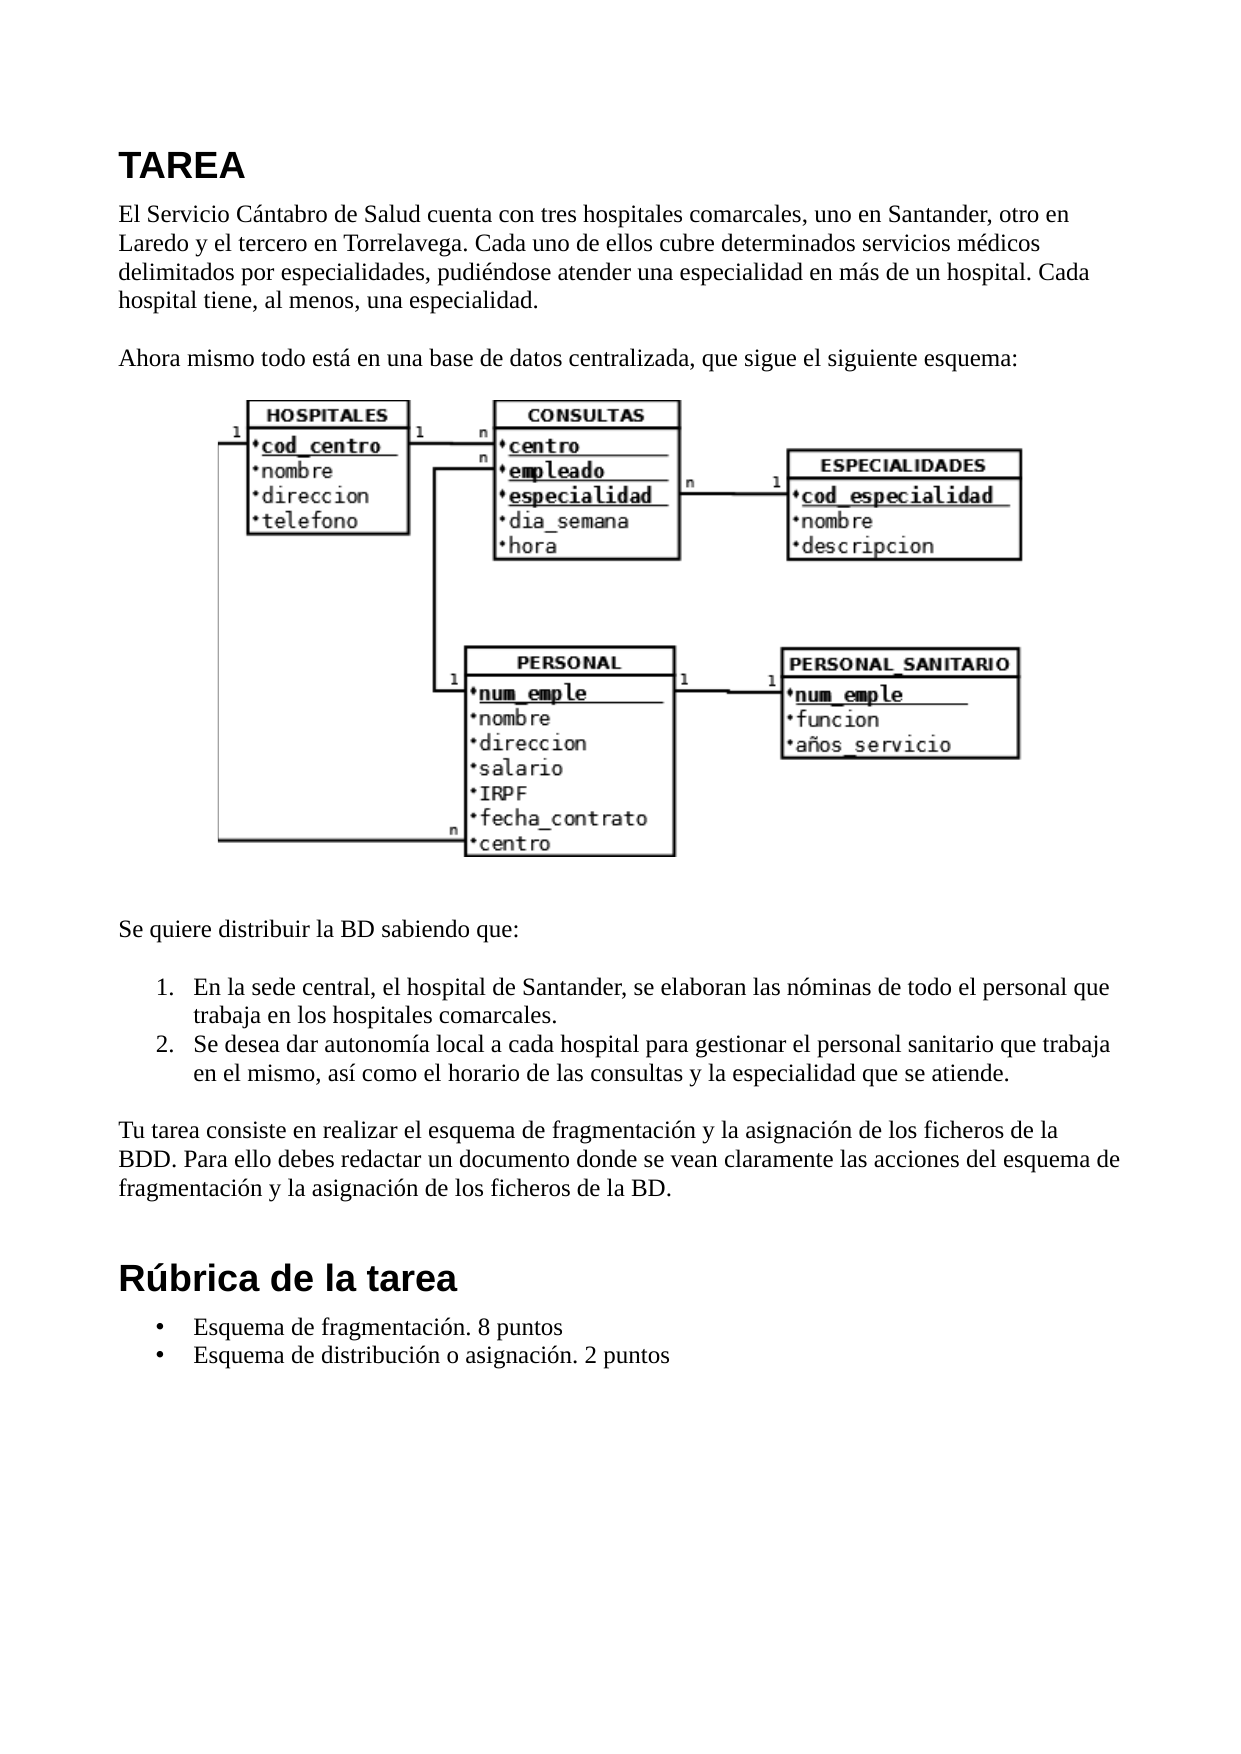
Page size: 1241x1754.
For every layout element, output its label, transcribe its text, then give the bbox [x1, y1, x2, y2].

list En la sede central, el hospital de Santander, se elaboran las nóminas de todo el personal que trabaja en los hospitales comarcales. [156, 972, 1122, 1029]
subtitle Rúbrica de la tarea [118, 1256, 1122, 1299]
text Se quiere distribuir la BD sabiendo que: [118, 914, 1122, 943]
list Se desea dar autonomía local a cada hospital para gestionar el personal sanitario que trabaja en el mismo, así como el horario de las consultas y la especialidad que se atiende. [156, 1029, 1122, 1087]
picture [217, 400, 1023, 857]
list Esquema de distribución o asignación. 2 puntos [156, 1340, 1122, 1369]
text Ahora mismo todo está en una base de datos centralizada, que sigue el siguiente esquema: [118, 343, 1122, 372]
text El Servicio Cántabro de Salud cuenta con tres hospitales comarcales, uno en Santander, otro en Laredo y el tercero en Torrelavega. Cada uno de ellos cubre determinados servicios médicos delimitados por especialidades, pudiéndose atender una especialidad en más de un hospital. Cada hospital tiene, al menos, una especialidad. [118, 199, 1122, 314]
list Esquema de fragmentación. 8 puntos [156, 1312, 1122, 1340]
subtitle TAREA [118, 143, 1122, 187]
text Tu tarea consiste en realizar el esquema de fragmentación y la asignación de los ficheros de la BDD. Para ello debes redactar un documento donde se vean claramente las acciones del esquema de fragmentación y la asignación de los ficheros de la BD. [118, 1116, 1122, 1202]
